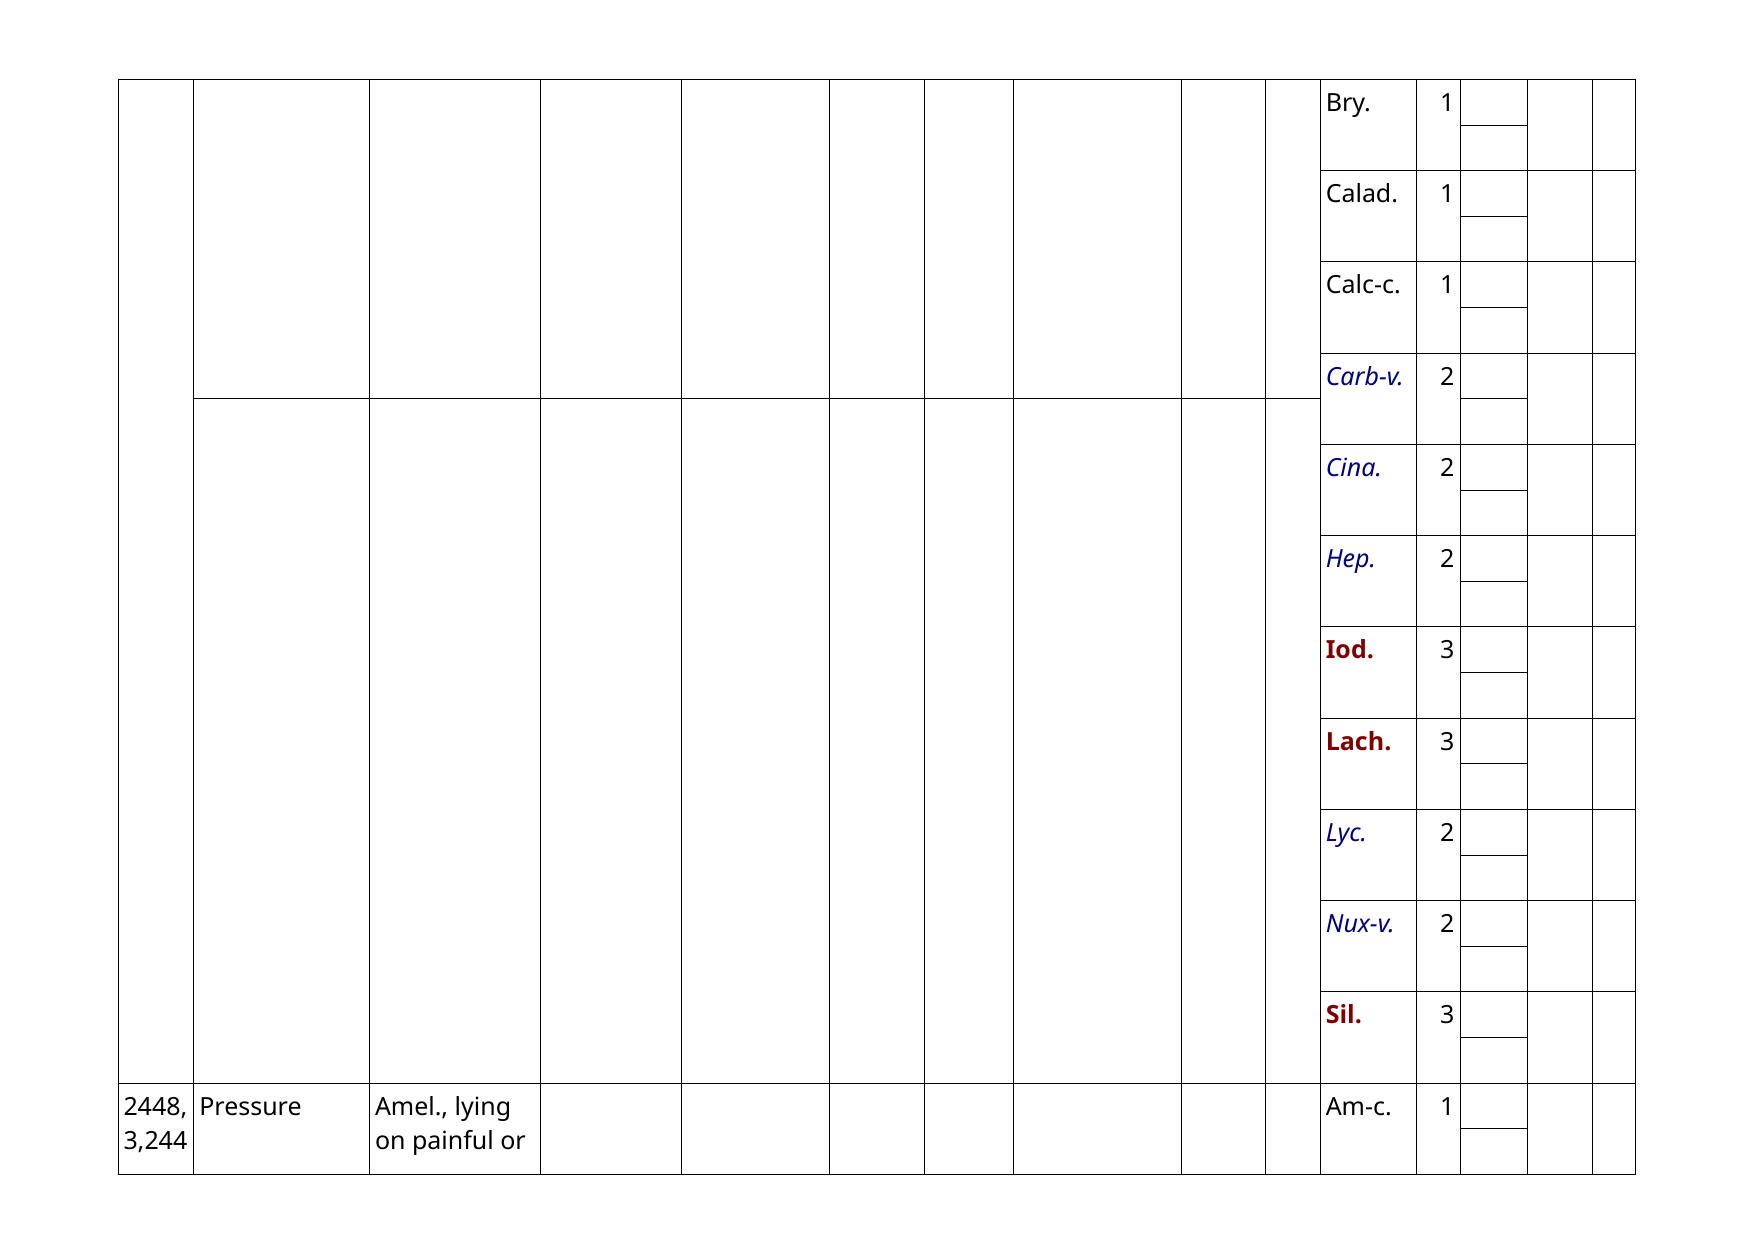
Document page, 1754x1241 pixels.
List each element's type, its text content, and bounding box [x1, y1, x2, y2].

table_cell [1461, 810, 1527, 854]
table_cell Calad. [1321, 171, 1416, 261]
table_cell [194, 80, 369, 398]
table_cell [1528, 992, 1592, 1083]
table_cell [194, 399, 369, 1083]
table_cell 2 [1417, 810, 1460, 900]
table_cell 2 [1417, 354, 1460, 444]
table_cell [1461, 491, 1527, 535]
table_cell [682, 399, 829, 1083]
table_cell [1266, 80, 1320, 398]
table_cell Cina. [1321, 445, 1416, 535]
table_cell [1461, 764, 1527, 809]
table_cell [370, 399, 540, 1083]
table_cell Hep. [1321, 536, 1416, 626]
table_cell [541, 1084, 681, 1174]
table_cell Iod. [1321, 627, 1416, 718]
table_cell [1528, 627, 1592, 718]
table_cell [682, 1084, 829, 1174]
table_cell [1593, 719, 1635, 809]
table_cell [830, 1084, 924, 1174]
table_cell [1461, 171, 1527, 216]
table_cell Bry. [1321, 80, 1416, 170]
table_cell [1593, 810, 1635, 900]
table_cell [1461, 80, 1527, 124]
table_cell [1266, 1084, 1320, 1174]
table_cell Carb-v. [1321, 354, 1416, 444]
table_cell [1014, 80, 1181, 398]
table_cell Sil. [1321, 992, 1416, 1083]
table_cell [1593, 262, 1635, 353]
table_cell [1461, 399, 1527, 444]
table_cell 1 [1417, 1084, 1460, 1174]
table_cell [1593, 1084, 1635, 1174]
table_cell [1528, 80, 1592, 170]
table_cell [1461, 262, 1527, 307]
table_cell [1528, 719, 1592, 809]
table_cell 2 [1417, 536, 1460, 626]
table_cell [119, 80, 193, 1083]
table_cell Amel., lying on painful or [370, 1084, 540, 1174]
table_cell [682, 80, 829, 398]
table_cell [1528, 536, 1592, 626]
table_cell [830, 399, 924, 1083]
table_cell [1266, 399, 1320, 1083]
table_cell [1461, 1084, 1527, 1128]
table_cell [1014, 399, 1181, 1083]
table_cell [1182, 399, 1265, 1083]
table_cell [1528, 901, 1592, 991]
table_cell [1528, 1084, 1592, 1174]
table_cell 3 [1417, 719, 1460, 809]
table_cell [1182, 1084, 1265, 1174]
table_cell [1461, 126, 1527, 170]
table_cell [1593, 171, 1635, 261]
table_cell 2448,3,244 [119, 1084, 193, 1174]
table_cell Pressure [194, 1084, 369, 1174]
table_cell 2 [1417, 445, 1460, 535]
table_cell [1528, 262, 1592, 353]
table_cell Lach. [1321, 719, 1416, 809]
table_cell [1528, 171, 1592, 261]
table_cell [1593, 80, 1635, 170]
table_cell [1593, 354, 1635, 444]
table_cell [1593, 901, 1635, 991]
table_cell [1461, 217, 1527, 261]
table_cell [370, 80, 540, 398]
table_cell 2 [1417, 901, 1460, 991]
table_cell [1461, 536, 1527, 581]
table_cell Lyc. [1321, 810, 1416, 900]
table_cell [925, 80, 1013, 398]
table_cell Am-c. [1321, 1084, 1416, 1174]
table_cell [1014, 1084, 1181, 1174]
table_cell [1461, 308, 1527, 353]
table_cell [1461, 1038, 1527, 1083]
table_cell [1593, 445, 1635, 535]
table_cell [1461, 856, 1527, 900]
table_cell [1528, 354, 1592, 444]
table_cell [1528, 445, 1592, 535]
table_cell Nux-v. [1321, 901, 1416, 991]
table_cell [1461, 947, 1527, 991]
table_cell [1461, 627, 1527, 672]
table_cell 1 [1417, 262, 1460, 353]
table_cell [1461, 673, 1527, 718]
table_cell [1182, 80, 1265, 398]
table_cell [1461, 719, 1527, 763]
table_cell [925, 399, 1013, 1083]
table_cell 3 [1417, 627, 1460, 718]
table_cell [830, 80, 924, 398]
table_cell 1 [1417, 80, 1460, 170]
table_cell [925, 1084, 1013, 1174]
table_cell [541, 80, 681, 398]
table_cell [1461, 901, 1527, 946]
table_cell [1461, 445, 1527, 489]
table_cell [1461, 992, 1527, 1037]
table_cell [1593, 536, 1635, 626]
table_cell 3 [1417, 992, 1460, 1083]
table_cell Calc-c. [1321, 262, 1416, 353]
table_cell [541, 399, 681, 1083]
table_cell [1461, 582, 1527, 626]
table_cell [1461, 1129, 1527, 1174]
table_cell [1528, 810, 1592, 900]
table_cell [1593, 627, 1635, 718]
table_cell [1461, 354, 1527, 398]
table_cell [1593, 992, 1635, 1083]
table_cell 1 [1417, 171, 1460, 261]
